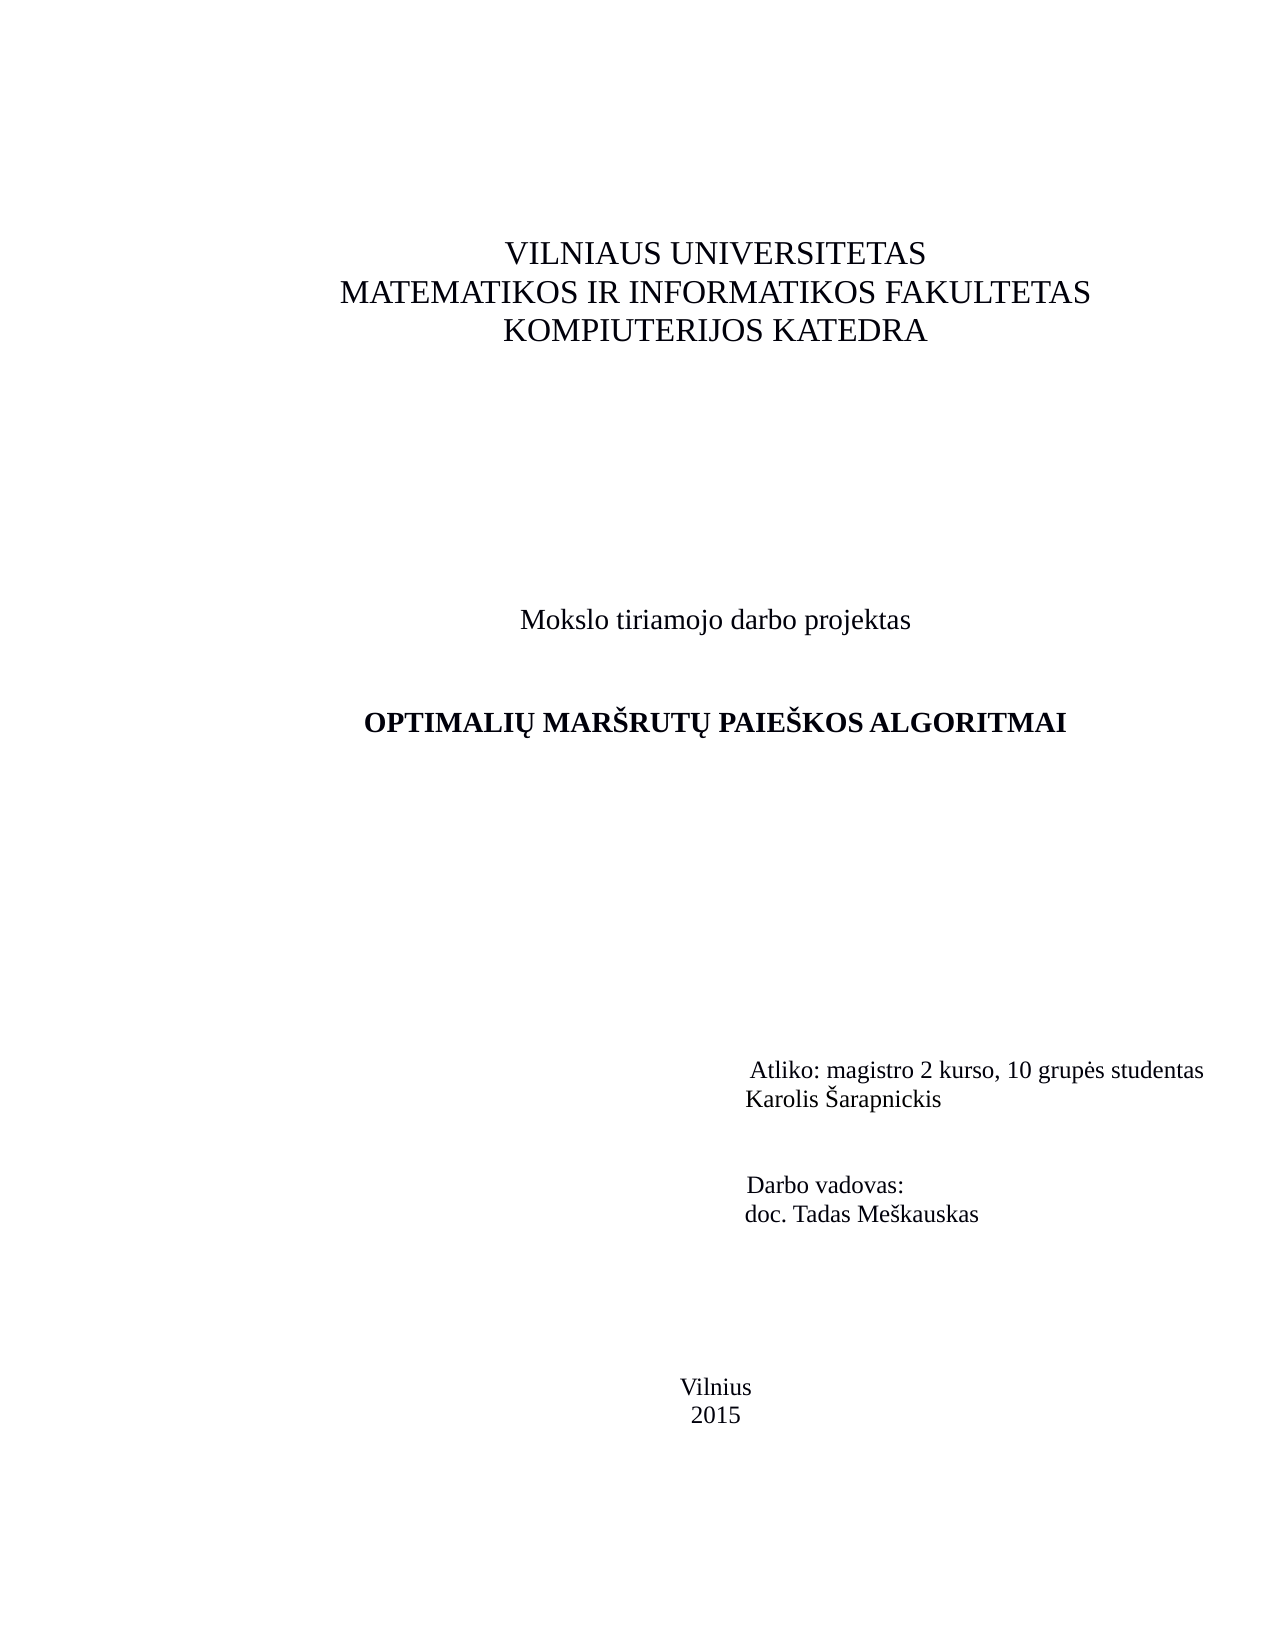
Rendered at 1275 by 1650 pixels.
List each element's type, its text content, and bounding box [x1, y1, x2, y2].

text KOMPIUTERIJOS KATEDRA [177, 310, 1216, 348]
text Darbo vadovas: [177, 1170, 1216, 1199]
text Vilnius [177, 1372, 1216, 1400]
text MATEMATIKOS IR INFORMATIKOS FAKULTETAS [177, 272, 1216, 310]
text 2015 [177, 1400, 1216, 1429]
text Karolis Šarapnickis [177, 1084, 1216, 1113]
text Mokslo tiriamojo darbo projektas [177, 602, 1216, 636]
text doc. Tadas Meškauskas [177, 1199, 1216, 1228]
text VILNIAUS UNIVERSITETAS [177, 233, 1216, 272]
text OPTIMALIŲ MARŠRUTŲ PAIEŠKOS ALGORITMAI [177, 706, 1216, 739]
text Atliko: magistro 2 kurso, 10 grupės studentas [177, 1055, 1216, 1084]
